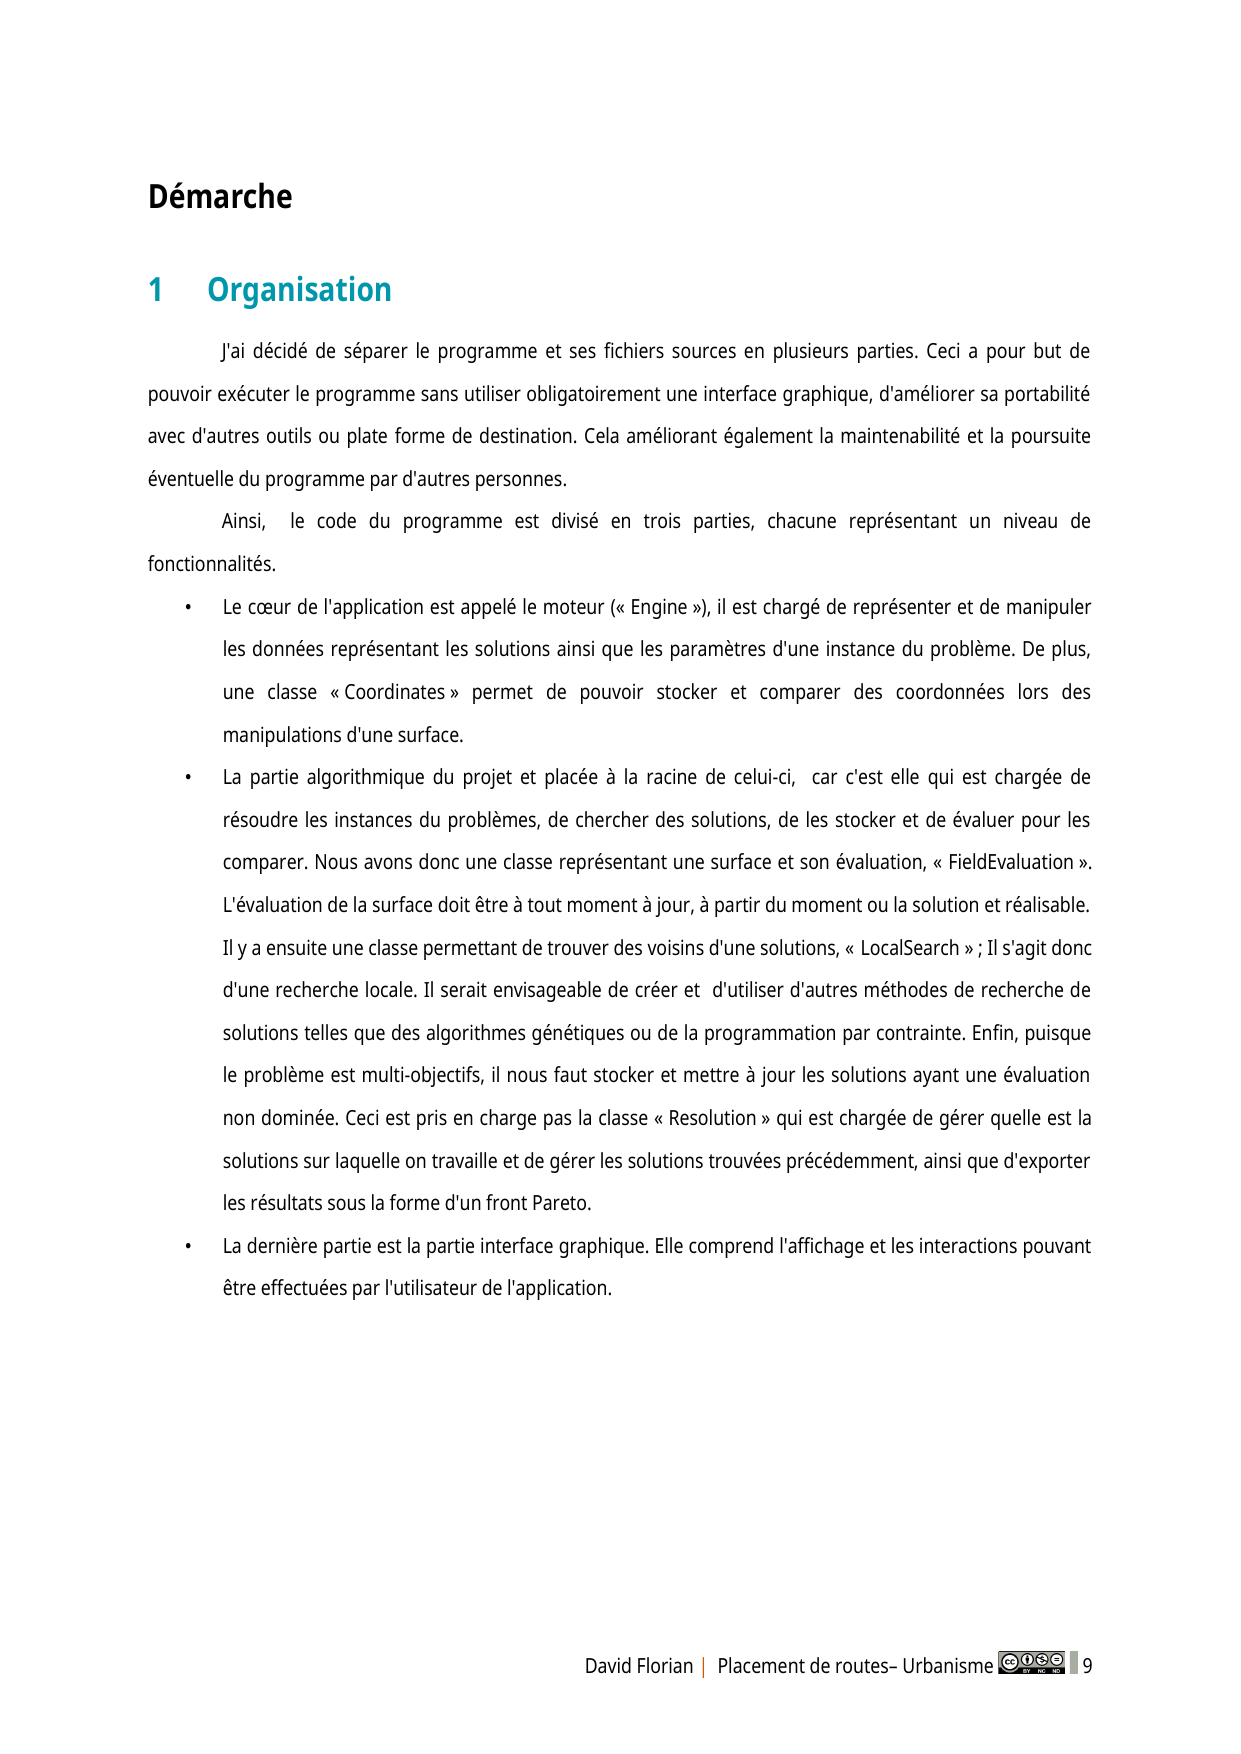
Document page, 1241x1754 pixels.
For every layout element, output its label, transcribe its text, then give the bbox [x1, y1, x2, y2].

subtitle Organisation [148, 266, 1092, 311]
list Le cœur de l'application est appelé le moteur (« Engine »), il est chargé de représenter et de manipuler les données représentant les solutions ainsi que les paramètres d'une instance du problème. De plus, une classe « Coordinates » permet de pouvoir stocker et comparer des coordonnées lors des manipulations d'une surface. [185, 592, 1092, 748]
text Ainsi, le code du programme est divisé en trois parties, chacune représentant un niveau de fonctionnalités. [148, 507, 1092, 578]
subtitle Démarche [148, 173, 1092, 218]
list La dernière partie est la partie interface graphique. Elle comprend l'affichage et les interactions pouvant être effectuées par l'utilisateur de l'application. [185, 1231, 1092, 1302]
picture [998, 1651, 1065, 1674]
list La partie algorithmique du projet et placée à la racine de celui-ci, car c'est elle qui est chargée de résoudre les instances du problèmes, de chercher des solutions, de les stocker et de évaluer pour les comparer. Nous avons donc une classe représentant une surface et son évaluation, « FieldEvaluation ». L'évaluation de la surface doit être à tout moment à jour, à partir du moment ou la solution et réalisable. Il y a ensuite une classe permettant de trouver des voisins d'une solutions, « LocalSearch » ; Il s'agit donc d'une recherche locale. Il serait envisageable de créer et d'utiliser d'autres méthodes de recherche de solutions telles que des algorithmes génétiques ou de la programmation par contrainte. Enfin, puisque le problème est multi-objectifs, il nous faut stocker et mettre à jour les solutions ayant une évaluation non dominée. Ceci est pris en charge pas la classe « Resolution » qui est chargée de gérer quelle est la solutions sur laquelle on travaille et de gérer les solutions trouvées précédemment, ainsi que d'exporter les résultats sous la forme d'un front Pareto. [185, 762, 1092, 1217]
text J'ai décidé de séparer le programme et ses fichiers sources en plusieurs parties. Ceci a pour but de pouvoir exécuter le programme sans utiliser obligatoirement une interface graphique, d'améliorer sa portabilité avec d'autres outils ou plate forme de destination. Cela améliorant également la maintenabilité et la poursuite éventuelle du programme par d'autres personnes. [148, 336, 1092, 492]
picture [1069, 1651, 1078, 1674]
